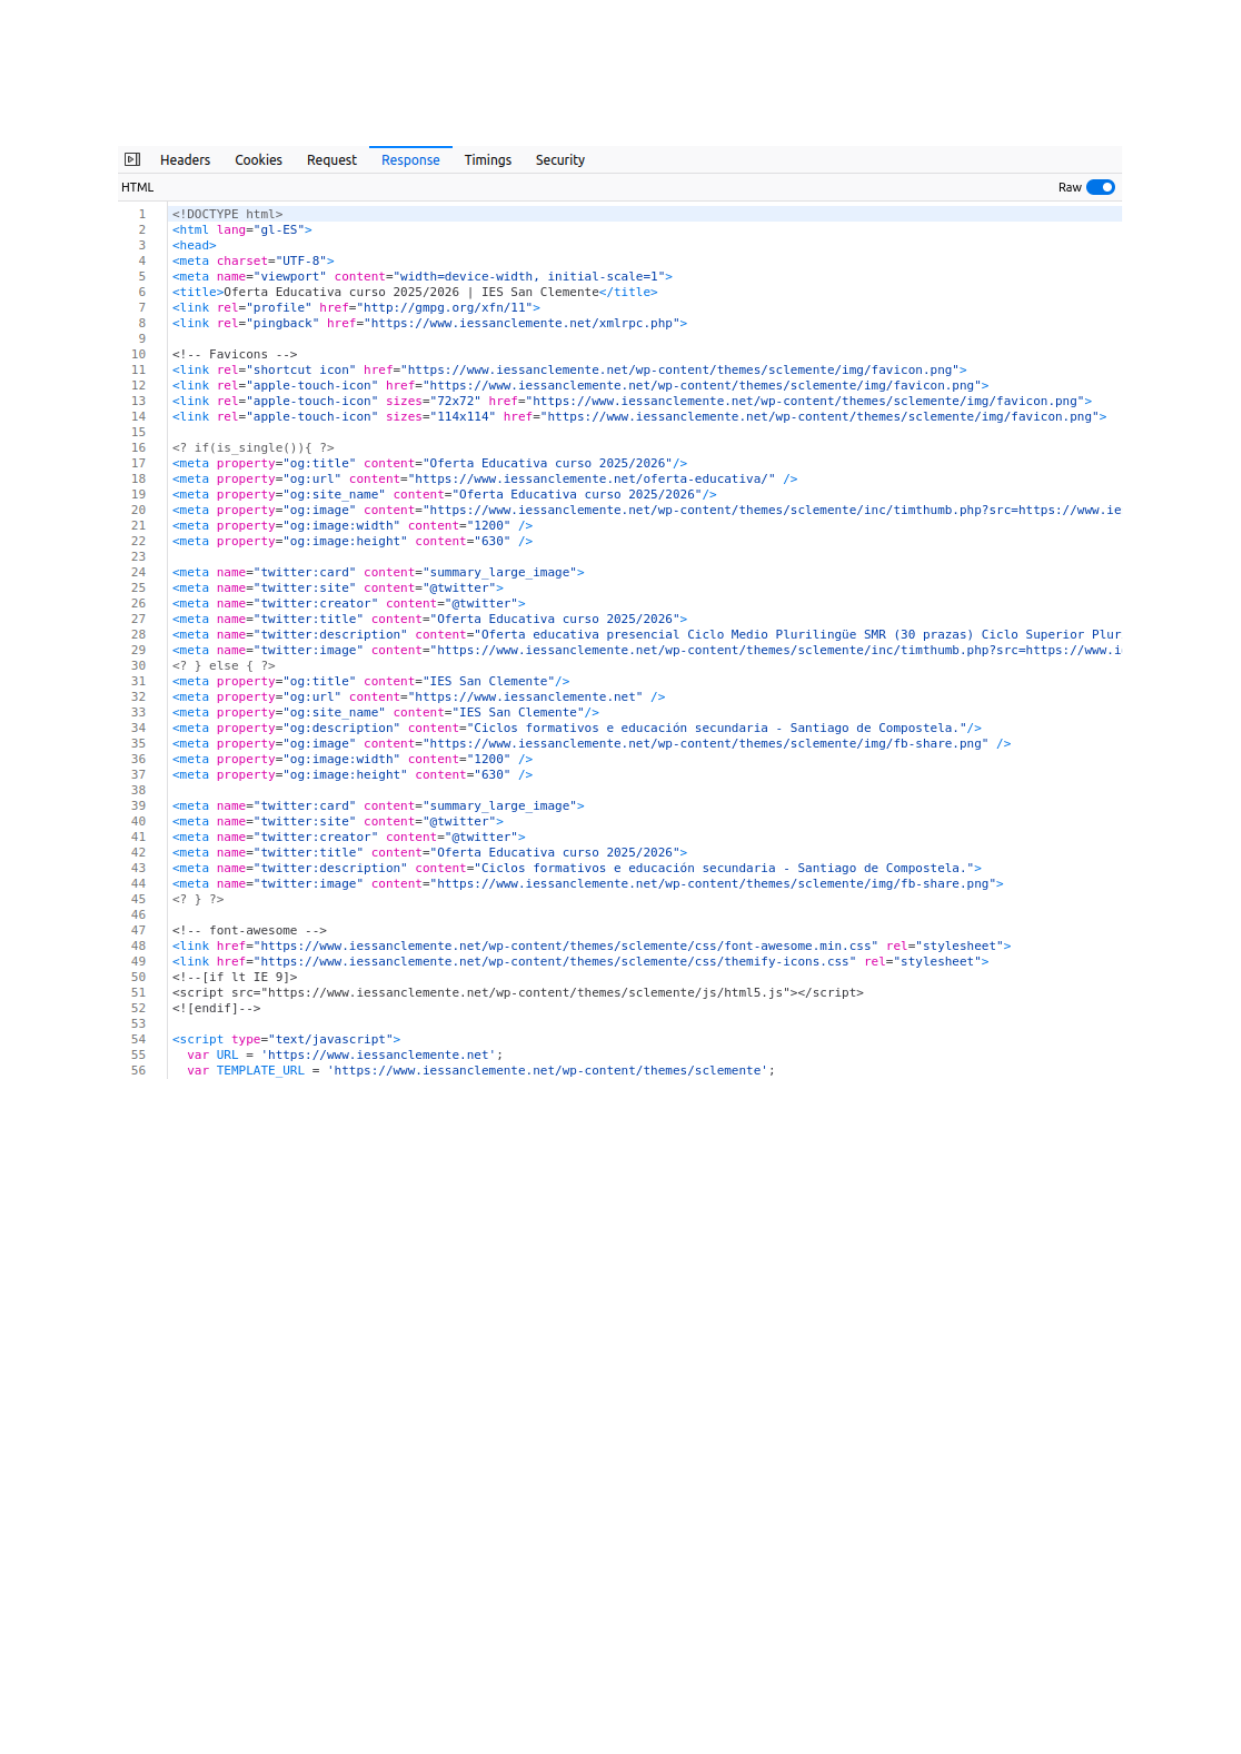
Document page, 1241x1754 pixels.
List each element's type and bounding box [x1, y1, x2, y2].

picture [118, 146, 1123, 1079]
